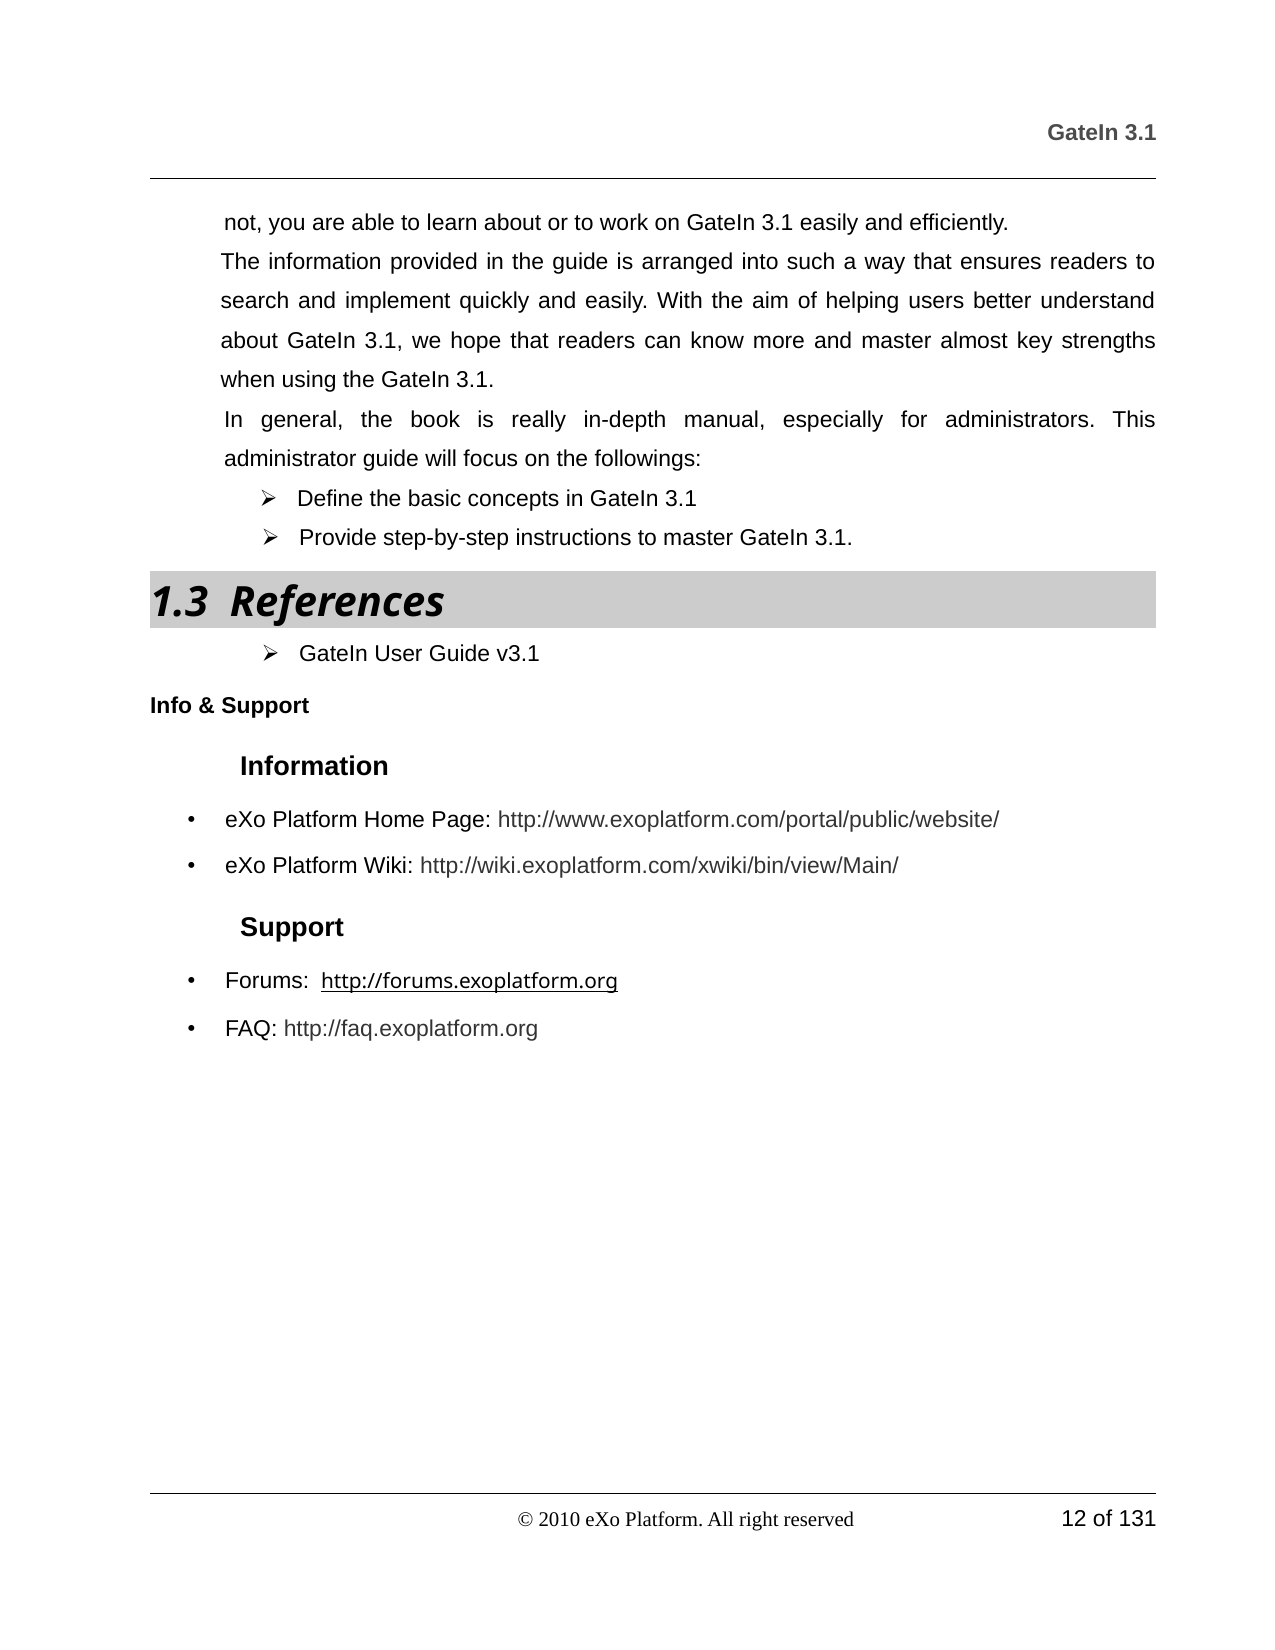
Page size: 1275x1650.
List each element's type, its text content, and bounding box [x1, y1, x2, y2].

list eXo Platform Wiki: http://wiki.exoplatform.com/xwiki/bin/view/Main/ [187, 852, 1156, 878]
text The information provided in the guide is arranged into such a way that ensures readers to search and implement quickly and easily. With the aim of helping users better understand about GateIn 3.1, we hope that readers can know more and master almost key strengths when using the GateIn 3.1. [220, 248, 1156, 393]
list Provide step-by-step instructions to master GateIn 3.1. [261, 524, 1156, 551]
subtitle References [150, 571, 1156, 628]
text not, you are able to learn about or to work on GateIn 3.1 easily and efficiently. [224, 208, 1156, 235]
subtitle Information [150, 750, 1156, 782]
list Define the basic concepts in GateIn 3.1 [259, 485, 1156, 511]
subtitle Support [150, 911, 1156, 942]
list eXo Platform Home Page: http://www.exoplatform.com/portal/public/website/ [187, 806, 1156, 832]
list GateIn User Guide v3.1 [261, 640, 1156, 666]
list FAQ: http://faq.exoplatform.org [187, 1014, 1156, 1041]
list Forums: http://forums.exoplatform.org [187, 967, 1156, 995]
text Info & Support [150, 692, 1156, 718]
text In general, the book is really in-depth manual, especially for administrators. This administrator guide will focus on the followings: [224, 406, 1156, 472]
